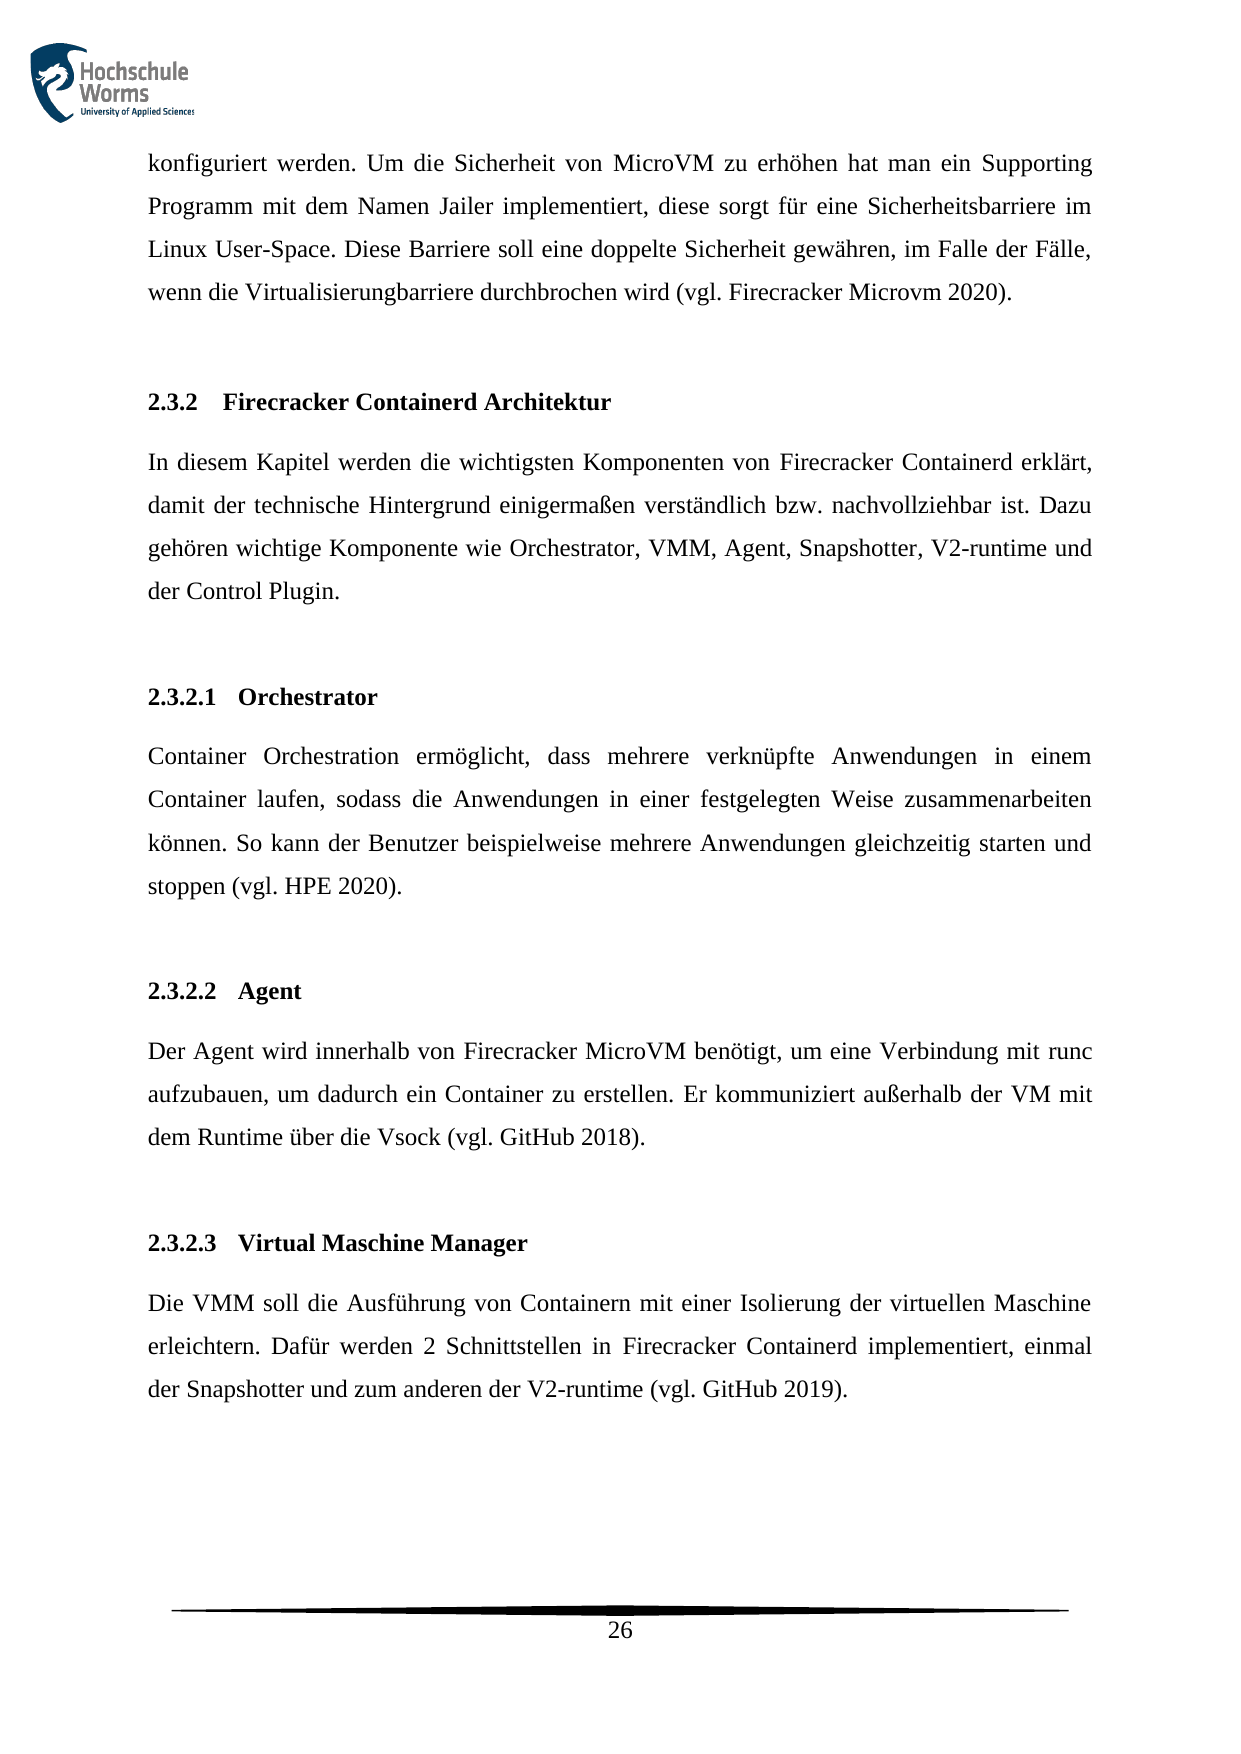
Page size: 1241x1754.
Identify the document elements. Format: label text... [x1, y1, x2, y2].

subtitle Firecracker Containerd Architektur [148, 387, 1092, 416]
subtitle Agent [148, 976, 1092, 1005]
subtitle Virtual Maschine Manager [148, 1228, 1092, 1257]
text Container Orchestration ermöglicht, dass mehrere verknüpfte Anwendungen in einem Container laufen, sodass die Anwendungen in einer festgelegten Weise zusammenarbeiten können. So kann der Benutzer beispielweise mehrere Anwendungen gleichzeitig starten und stoppen (vgl. HPE 2020). [148, 741, 1092, 899]
text In diesem Kapitel werden die wichtigsten Komponenten von Firecracker Containerd erklärt, damit der technische Hintergrund einigermaßen verständlich bzw. nachvollziehbar ist. Dazu gehören wichtige Komponente wie Orchestrator, VMM, Agent, Snapshotter, V2-runtime und der Control Plugin. [148, 447, 1092, 605]
text konfiguriert werden. Um die Sicherheit von MicroVM zu erhöhen hat man ein Supporting Programm mit dem Namen Jailer implementiert, diese sorgt für eine Sicherheitsbarriere im Linux User-Space. Diese Barriere soll eine doppelte Sicherheit gewähren, im Falle der Fälle, wenn die Virtualisierungbarriere durchbrochen wird (vgl. Firecracker Microvm 2020). [148, 148, 1092, 306]
text Die VMM soll die Ausführung von Containern mit einer Isolierung der virtuellen Maschine erleichtern. Dafür werden 2 Schnittstellen in Firecracker Containerd implementiert, einmal der Snapshotter und zum anderen der V2-runtime (vgl. GitHub 2019). [148, 1288, 1092, 1403]
subtitle Orchestrator [148, 682, 1092, 710]
text Der Agent wird innerhalb von Firecracker MicroVM benötigt, um eine Verbindung mit runc aufzubauen, um dadurch ein Container zu erstellen. Er kommuniziert außerhalb der VM mit dem Runtime über die Vsock (vgl. GitHub 2018). [148, 1036, 1092, 1151]
